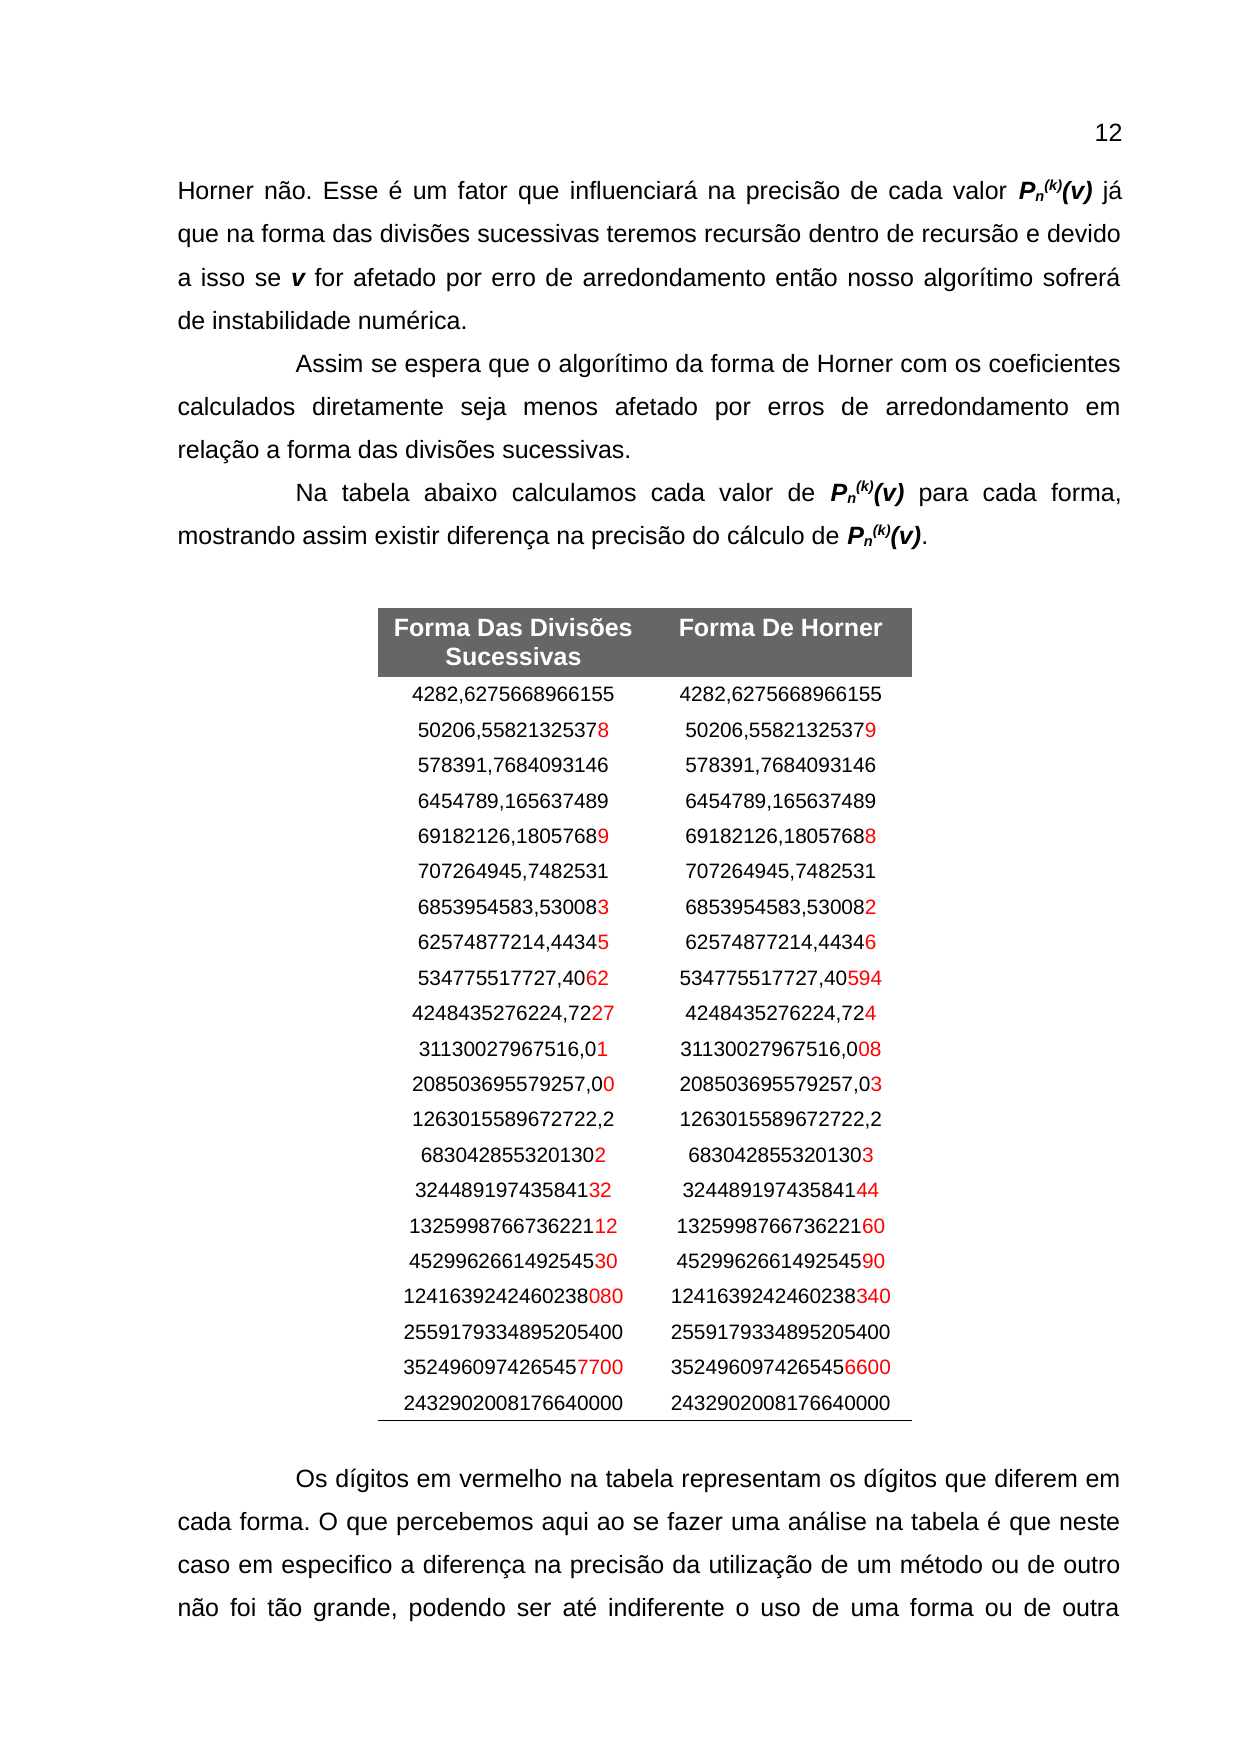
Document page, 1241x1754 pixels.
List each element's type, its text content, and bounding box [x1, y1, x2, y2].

table_cell 1241639242460238340 [649, 1279, 912, 1314]
text Horner não. Esse é um fator que influenciará na precisão de cada valor Pn(k)(v) já que na forma das divisões sucessivas teremos recursão dentro de recursão e devido a isso se v for afetado por erro de arredondamento então nosso algorítimo sofrerá de instabilidade numérica. [177, 176, 1122, 334]
table_cell 4248435276224,7227 [378, 995, 649, 1031]
table_header Forma De Horner [649, 608, 912, 677]
text Na tabela abaixo calculamos cada valor de Pn(k)(v) para cada forma, mostrando assim existir diferença na precisão do cálculo de Pn(k)(v). [177, 478, 1122, 550]
table_cell 6830428553201302 [378, 1137, 649, 1172]
table_cell 50206,55821325379 [649, 712, 912, 747]
table_cell 1263015589672722,2 [649, 1102, 912, 1137]
table_cell 707264945,7482531 [378, 854, 649, 889]
table_header Forma Das Divisões Sucessivas [378, 608, 649, 677]
text Assim se espera que o algorítimo da forma de Horner com os coeficientes calculados diretamente seja menos afetado por erros de arredondamento em relação a forma das divisões sucessivas. [177, 349, 1122, 464]
table_cell 6853954583,530083 [378, 889, 649, 924]
table_cell 2559179334895205400 [649, 1314, 912, 1349]
table_cell 578391,7684093146 [378, 748, 649, 783]
table_cell 452996266149254590 [649, 1243, 912, 1279]
table_cell 2432902008176640000 [378, 1385, 649, 1420]
table_cell 3524960974265456600 [649, 1350, 912, 1385]
table_cell 1263015589672722,2 [378, 1102, 649, 1137]
table_cell 578391,7684093146 [649, 748, 912, 783]
text Os dígitos em vermelho na tabela representam os dígitos que diferem em cada forma. O que percebemos aqui ao se fazer uma análise na tabela é que neste caso em especifico a diferença na precisão da utilização de um método ou de outro não foi tão grande, podendo ser até indiferente o uso de uma forma ou de outra [177, 1463, 1122, 1622]
table_cell 4282,6275668966155 [378, 677, 649, 712]
table_cell 62574877214,44345 [378, 925, 649, 960]
table_cell 32448919743584132 [378, 1173, 649, 1208]
table_cell 3524960974265457700 [378, 1350, 649, 1385]
table_cell 6830428553201303 [649, 1137, 912, 1172]
table_cell 31130027967516,01 [378, 1031, 649, 1066]
table_cell 534775517727,4062 [378, 960, 649, 995]
table_cell 4282,6275668966155 [649, 677, 912, 712]
table_cell 534775517727,40594 [649, 960, 912, 995]
table_cell 208503695579257,03 [649, 1066, 912, 1102]
table_cell 6454789,165637489 [378, 783, 649, 818]
table_cell 69182126,18057689 [378, 818, 649, 854]
table_cell 1241639242460238080 [378, 1279, 649, 1314]
table_cell 62574877214,44346 [649, 925, 912, 960]
table_cell 6454789,165637489 [649, 783, 912, 818]
table_cell 2432902008176640000 [649, 1385, 912, 1420]
table_cell 50206,55821325378 [378, 712, 649, 747]
table_cell 4248435276224,724 [649, 995, 912, 1031]
table_cell 452996266149254530 [378, 1243, 649, 1279]
table_cell 132599876673622112 [378, 1208, 649, 1243]
table_cell 31130027967516,008 [649, 1031, 912, 1066]
table_cell 6853954583,530082 [649, 889, 912, 924]
table_cell 69182126,18057688 [649, 818, 912, 854]
table_cell 32448919743584144 [649, 1173, 912, 1208]
table_cell 132599876673622160 [649, 1208, 912, 1243]
table_cell 2559179334895205400 [378, 1314, 649, 1349]
table_cell 707264945,7482531 [649, 854, 912, 889]
table_cell 208503695579257,00 [378, 1066, 649, 1102]
